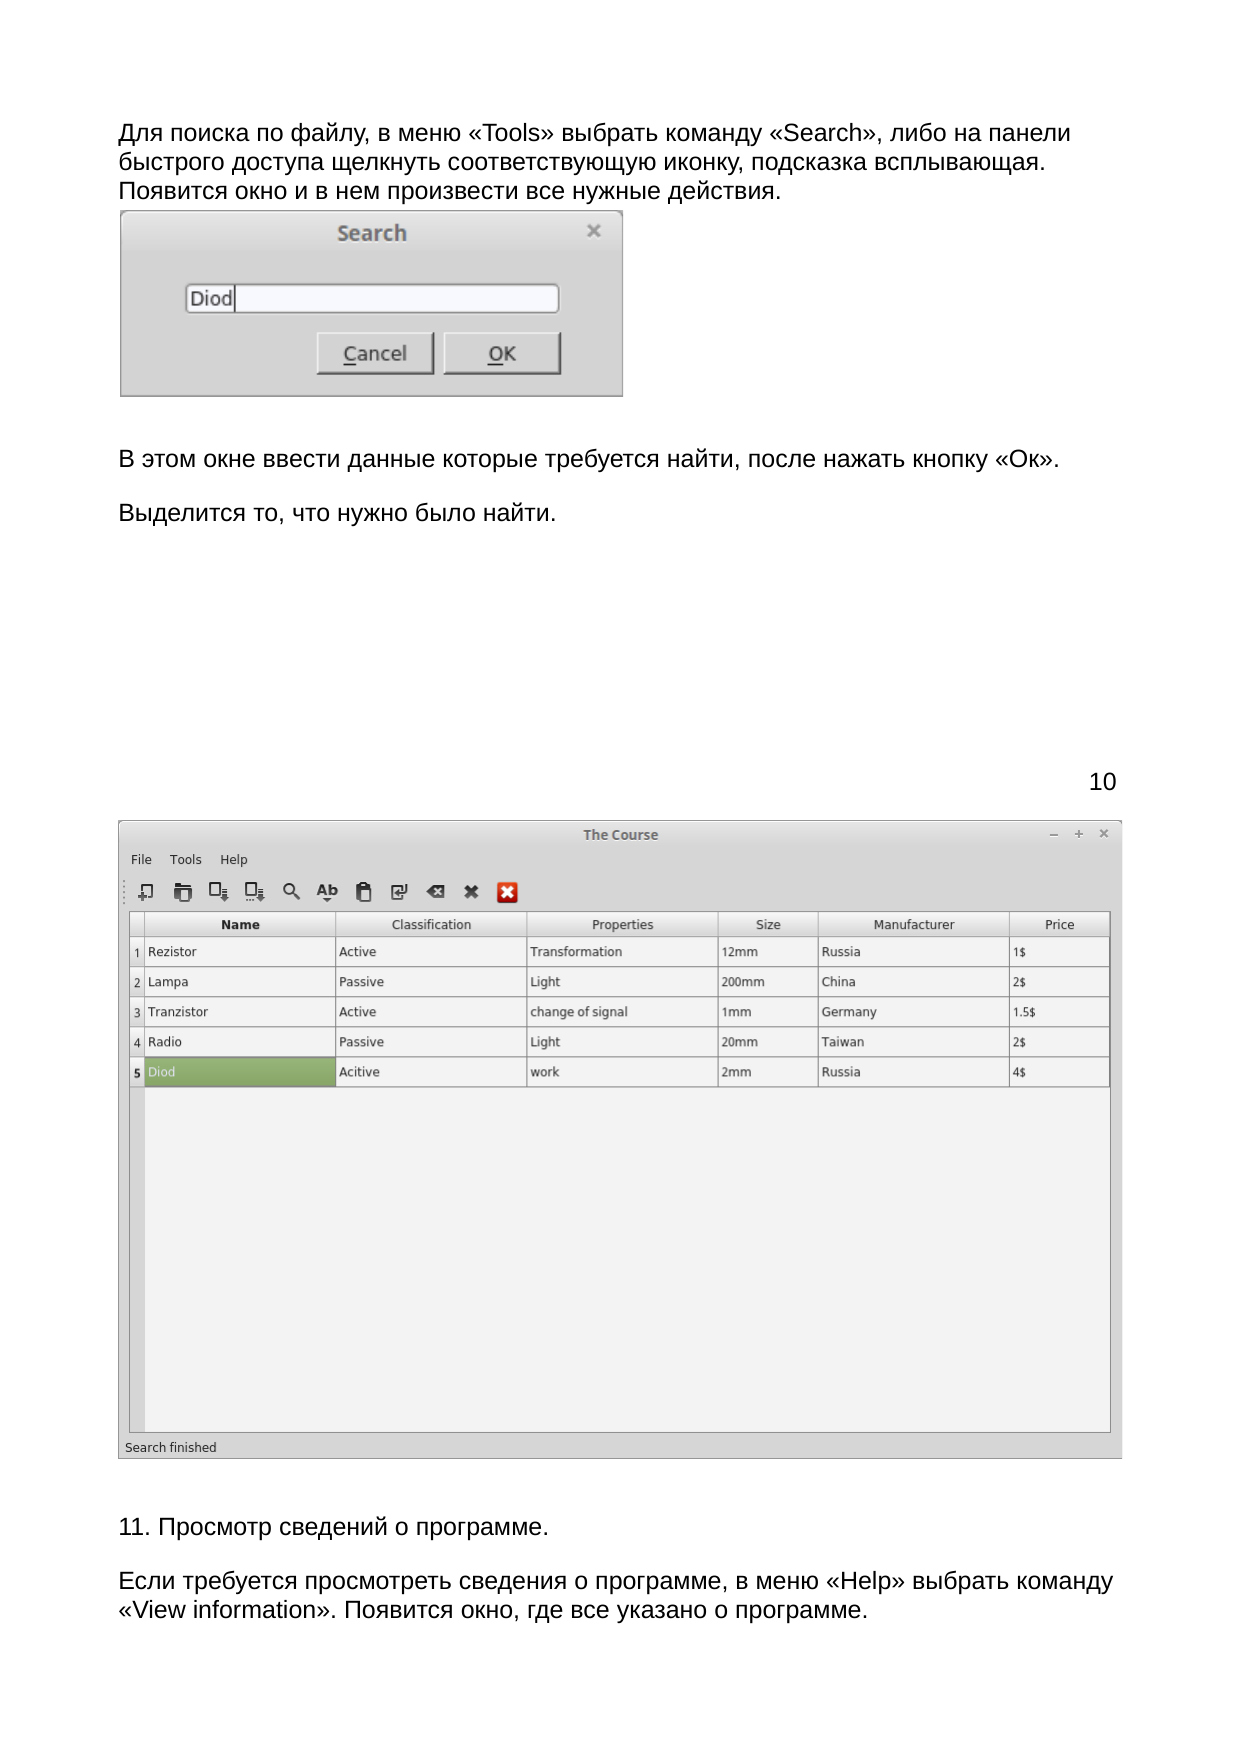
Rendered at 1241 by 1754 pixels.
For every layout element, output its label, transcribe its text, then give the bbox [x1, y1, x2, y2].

list Если требуется просмотреть сведения о программе, в меню «Help» выбрать команду «View information». Появится окно, где все указано о программе. [118, 1566, 1122, 1623]
list 11. Просмотр сведений о программе. [118, 1512, 1122, 1541]
list Для поиска по файлу, в меню «Tools» выбрать команду «Search», либо на панели быстрого доступа щелкнуть соответствующую иконку, подсказка всплывающая. Появится окно и в нем произвести все нужные действия. [118, 118, 1122, 204]
list В этом окне ввести данные которые требуется найти, после нажать кнопку «Ок». [118, 444, 1122, 473]
picture [120, 210, 624, 397]
picture [118, 820, 1123, 1459]
list Выделится то, что нужно было найти. [118, 498, 1122, 527]
list 10 [118, 767, 1122, 796]
